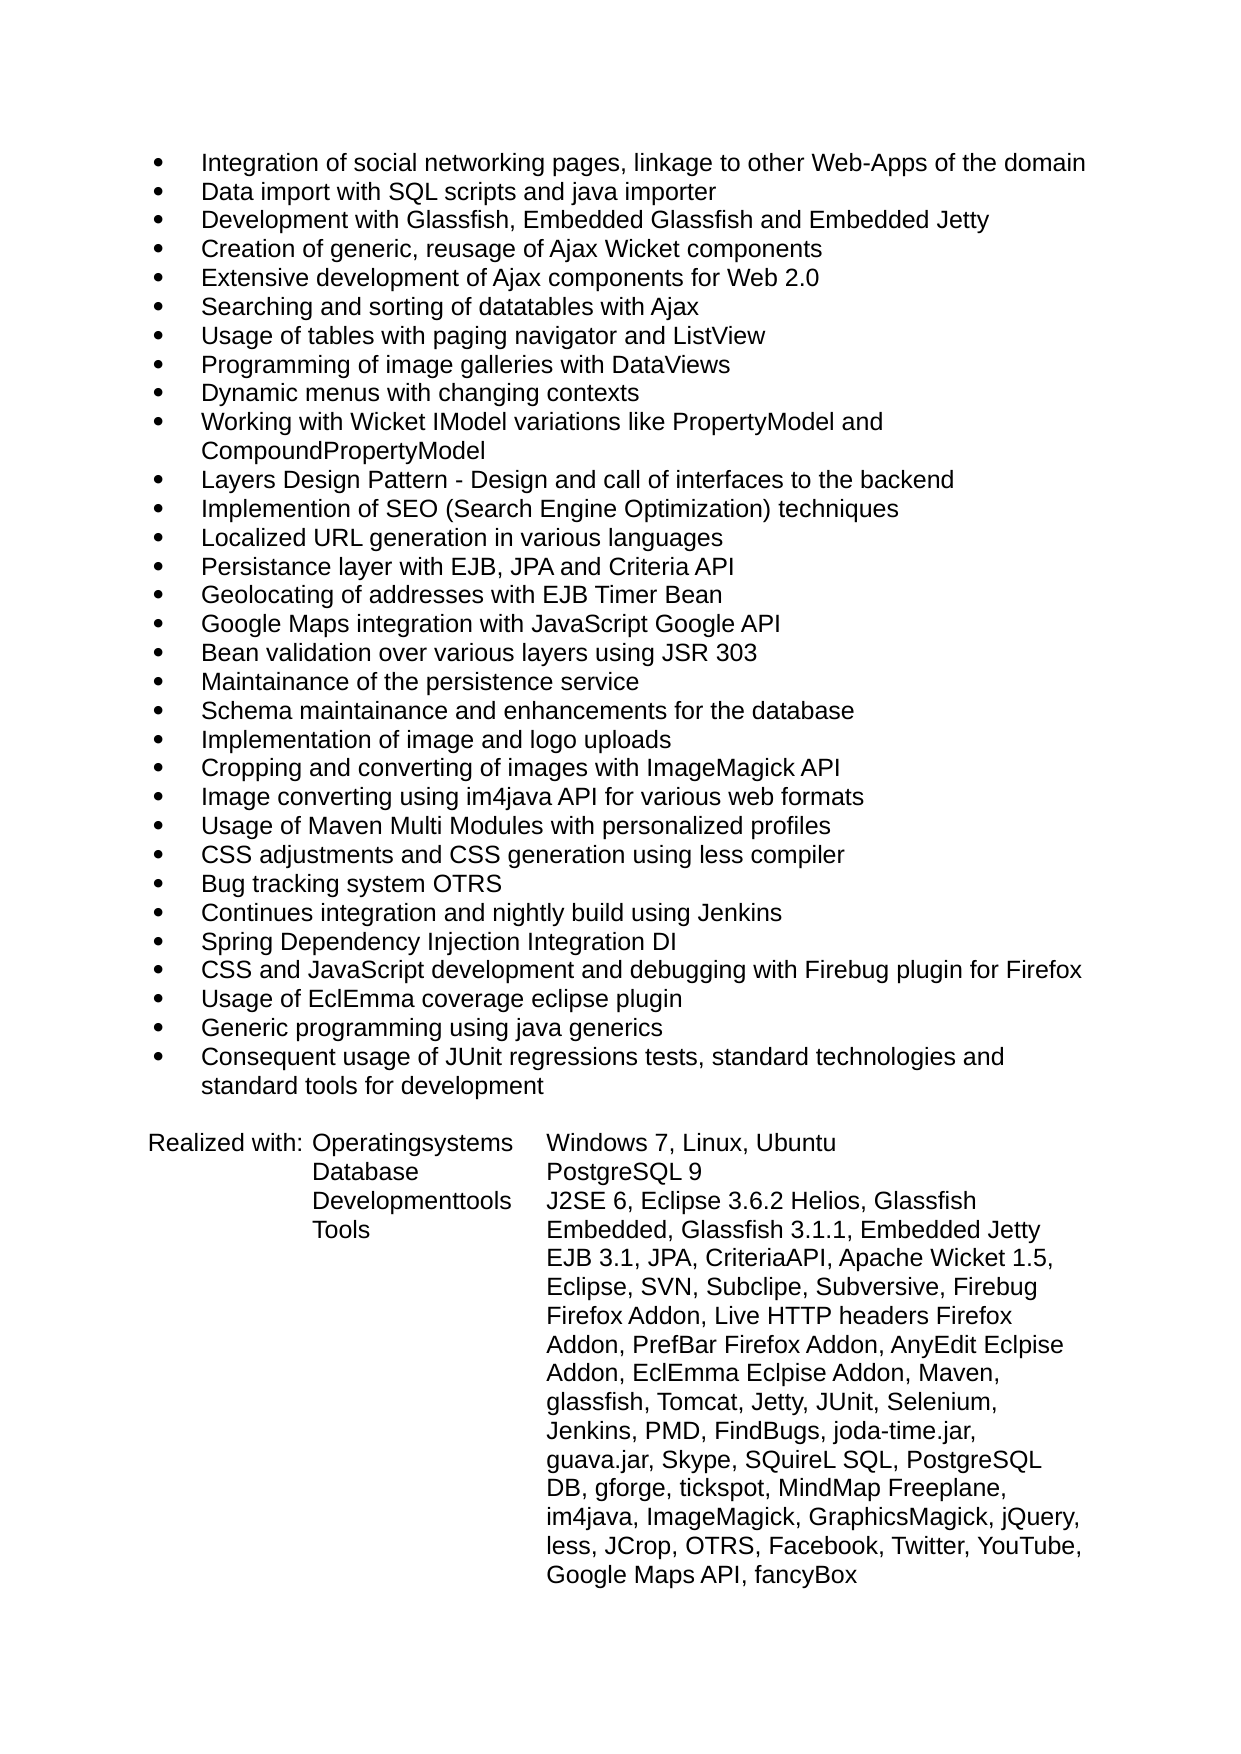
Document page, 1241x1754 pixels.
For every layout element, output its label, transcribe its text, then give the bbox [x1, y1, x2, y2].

list Working with Wicket IModel variations like PropertyModel and CompoundPropertyModel [154, 407, 1104, 465]
list Programming of image galleries with DataViews [154, 349, 1104, 378]
list Maintainance of the persistence service [154, 667, 1104, 696]
table_header Windows 7, Linux, Ubuntu [543, 1128, 1089, 1157]
list Geolocating of addresses with EJB Timer Bean [154, 580, 1104, 609]
list Dynamic menus with changing contexts [154, 378, 1104, 407]
list Development with Glassfish, Embedded Glassfish and Embedded Jetty [154, 205, 1104, 234]
list Cropping and converting of images with ImageMagick API [154, 753, 1104, 782]
list Usage of Maven Multi Modules with personalized profiles [154, 811, 1104, 840]
list Bug tracking system OTRS [154, 869, 1104, 898]
table_cell Database [309, 1157, 543, 1186]
table_cell Developmenttools Tools [309, 1186, 543, 1588]
list CSS adjustments and CSS generation using less compiler [154, 840, 1104, 869]
list CSS and JavaScript development and debugging with Firebug plugin for Firefox [154, 955, 1104, 984]
list Searching and sorting of datatables with Ajax [154, 292, 1104, 321]
table_header Operatingsystems [309, 1128, 543, 1157]
list Generic programming using java generics [154, 1013, 1104, 1042]
list Usage of EclEmma coverage eclipse plugin [154, 984, 1104, 1013]
table_header Realized with: [145, 1128, 309, 1157]
list Schema maintainance and enhancements for the database [154, 696, 1104, 724]
list Persistance layer with EJB, JPA and Criteria API [154, 551, 1104, 580]
list Localized URL generation in various languages [154, 523, 1104, 551]
table_cell PostgreSQL 9 [543, 1157, 1089, 1186]
list Implementation of image and logo uploads [154, 724, 1104, 753]
list Usage of tables with paging navigator and ListView [154, 321, 1104, 349]
list Data import with SQL scripts and java importer [154, 176, 1104, 205]
list Extensive development of Ajax components for Web 2.0 [154, 263, 1104, 292]
list Image converting using im4java API for various web formats [154, 782, 1104, 811]
list Implemention of SEO (Search Engine Optimization) techniques [154, 494, 1104, 523]
table_cell [145, 1186, 309, 1588]
list Google Maps integration with JavaScript Google API [154, 609, 1104, 638]
list Integration of social networking pages, linkage to other Web-Apps of the domain [154, 148, 1104, 176]
list Continues integration and nightly build using Jenkins [154, 898, 1104, 927]
table_cell J2SE 6, Eclipse 3.6.2 Helios, Glassfish Embedded, Glassfish 3.1.1, Embedded Jetty EJB 3.1, JPA, CriteriaAPI, Apache Wicket 1.5, Eclipse, SVN, Subclipe, Subversive, Firebug Firefox Addon, Live HTTP headers Firefox Addon, PrefBar Firefox Addon, AnyEdit Eclpise Addon, EclEmma Eclpise Addon, Maven, glassfish, Tomcat, Jetty, JUnit, Selenium, Jenkins, PMD, FindBugs, joda-time.jar, guava.jar, Skype, SQuireL SQL, PostgreSQL DB, gforge, tickspot, MindMap Freeplane, im4java, ImageMagick, GraphicsMagick, jQuery, less, JCrop, OTRS, Facebook, Twitter, YouTube, Google Maps API, fancyBox [543, 1186, 1089, 1588]
list Bean validation over various layers using JSR 303 [154, 638, 1104, 667]
table_cell [145, 1157, 309, 1186]
list Creation of generic, reusage of Ajax Wicket components [154, 234, 1104, 263]
list Consequent usage of JUnit regressions tests, standard technologies and standard tools for development [154, 1042, 1104, 1099]
list Spring Dependency Injection Integration DI [154, 927, 1104, 955]
list Layers Design Pattern - Design and call of interfaces to the backend [154, 465, 1104, 494]
